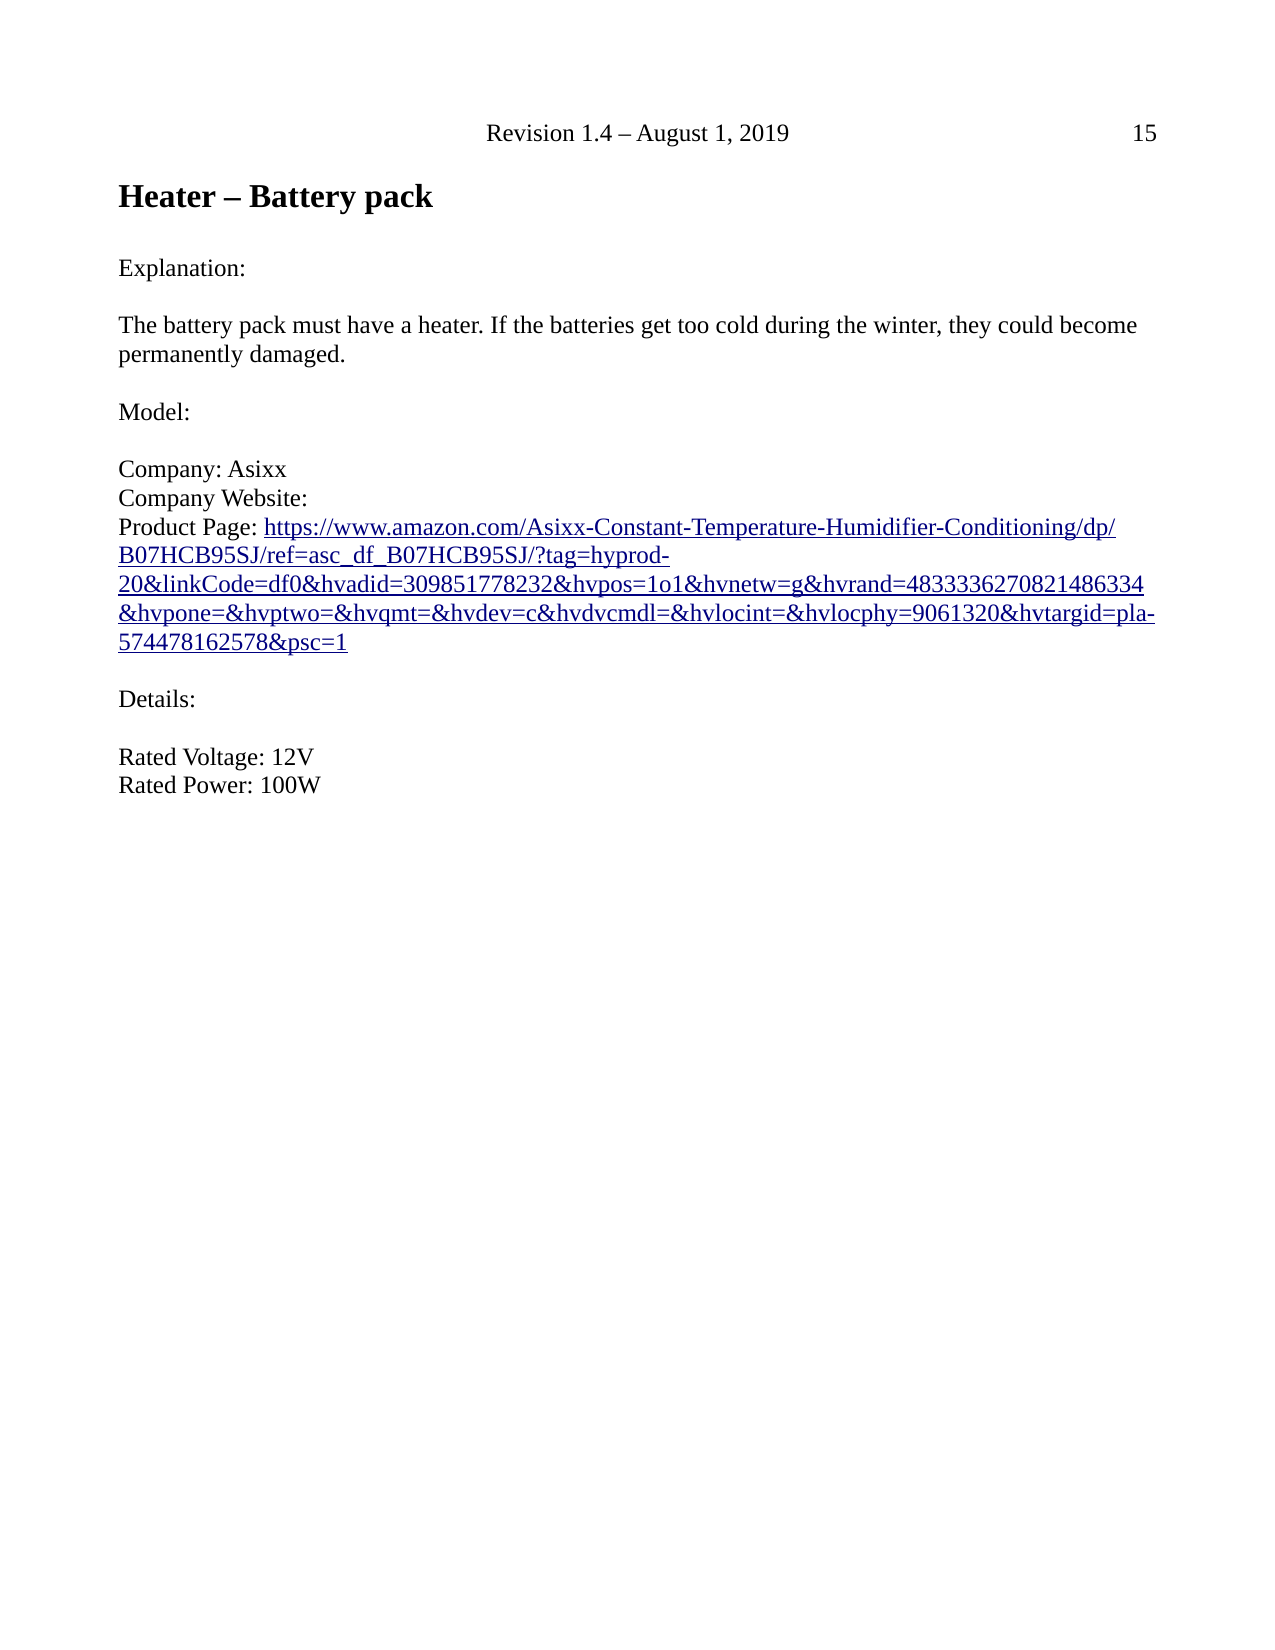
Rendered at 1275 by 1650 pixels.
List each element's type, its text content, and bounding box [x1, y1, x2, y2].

text Heater – Battery pack [118, 176, 1157, 215]
text Details: [118, 684, 1157, 713]
text Explanation: [118, 253, 1157, 282]
text The battery pack must have a heater. If the batteries get too cold during the winter, they could become permanently damaged. [118, 311, 1157, 368]
text Model: [118, 397, 1157, 426]
text Company Website: [118, 483, 1157, 512]
text Product Page: https://www.amazon.com/Asixx-Constant-Temperature-Humidifier-Conditioning/dp/B07HCB95SJ/ref=asc_df_B07HCB95SJ/?tag=hyprod-20&linkCode=df0&hvadid=309851778232&hvpos=1o1&hvnetw=g&hvrand=4833336270821486334&hvpone=&hvptwo=&hvqmt=&hvdev=c&hvdvcmdl=&hvlocint=&hvlocphy=9061320&hvtargid=pla-574478162578&psc=1 [118, 512, 1157, 656]
text Company: Asixx [118, 454, 1157, 483]
text Rated Power: 100W [118, 771, 1157, 799]
text Rated Voltage: 12V [118, 742, 1157, 771]
